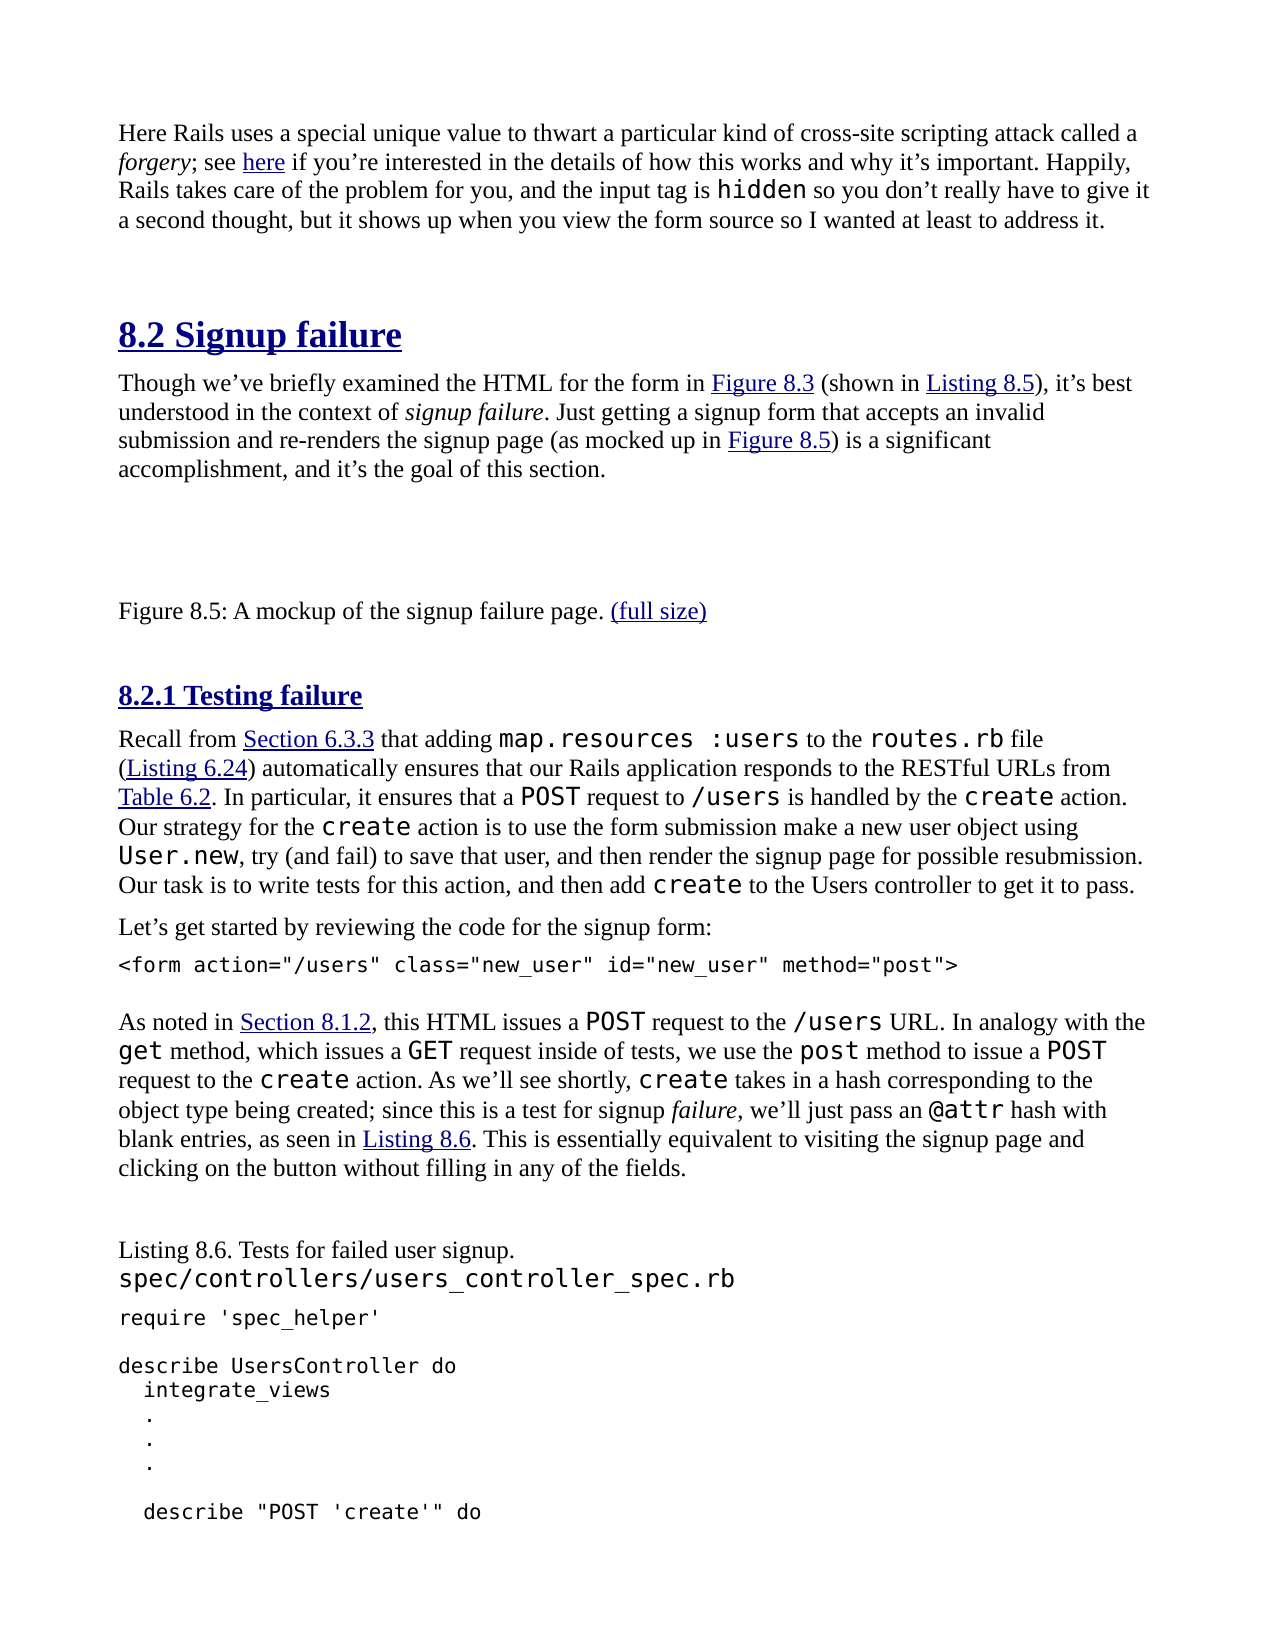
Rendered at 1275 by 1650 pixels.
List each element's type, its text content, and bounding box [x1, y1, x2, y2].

text Though we’ve briefly examined the HTML for the form in Figure 8.3 (shown in Listing 8.5), it’s best understood in the context of signup failure. Just getting a signup form that accepts an invalid submission and re-renders the signup page (as mocked up in Figure 8.5) is a significant accomplishment, and it’s the goal of this section. [118, 368, 1157, 483]
text . [118, 1451, 1157, 1476]
text Listing 8.6. Tests for failed user signup. spec/controllers/users_controller_spec.rb [118, 1235, 1157, 1293]
subtitle 8.2.1 Testing failure [118, 678, 1157, 712]
text describe UsersController do [118, 1354, 1157, 1378]
text As noted in Section 8.1.2, this HTML issues a POST request to the /users URL. In analogy with the get method, which issues a GET request inside of tests, we use the post method to issue a POST request to the create action. As we’ll see shortly, create takes in a hash corresponding to the object type being created; since this is a test for signup failure, we’ll just pass an @attr hash with blank entries, as seen in Listing 8.6. This is essentially equivalent to visiting the signup page and clicking on the button without filling in any of the fields. [118, 1007, 1157, 1181]
text <form action="/users" class="new_user" id="new_user" method="post"> [118, 953, 1157, 977]
text Recall from Section 6.3.3 that adding map.resources :users to the routes.rb file (Listing 6.24) automatically ensures that our Rails application responds to the RESTful URLs from Table 6.2. In particular, it ensures that a POST request to /users is handled by the create action. Our strategy for the create action is to use the form submission make a new user object using User.new, try (and fail) to save that user, and then render the signup page for possible resubmission. Our task is to write tests for this action, and then add create to the Users controller to get it to pass. [118, 724, 1157, 899]
text describe "POST 'create'" do [118, 1500, 1157, 1524]
text require 'spec_helper' [118, 1306, 1157, 1330]
subtitle 8.2 Signup failure [118, 312, 1157, 356]
text . [118, 1427, 1157, 1451]
text Let’s get started by reviewing the code for the signup form: [118, 912, 1157, 941]
text Here Rails uses a special unique value to thwart a particular kind of cross-site scripting attack called a forgery; see here if you’re interested in the details of how this works and why it’s important. Happily, Rails takes care of the problem for you, and the input tag is hidden so you don’t really have to give it a second thought, but it shows up when you view the form source so I wanted at least to address it. [118, 118, 1157, 234]
text integrate_views [118, 1378, 1157, 1403]
text . [118, 1403, 1157, 1427]
text Figure 8.5: A mockup of the signup failure page. (full size) [118, 596, 1157, 624]
